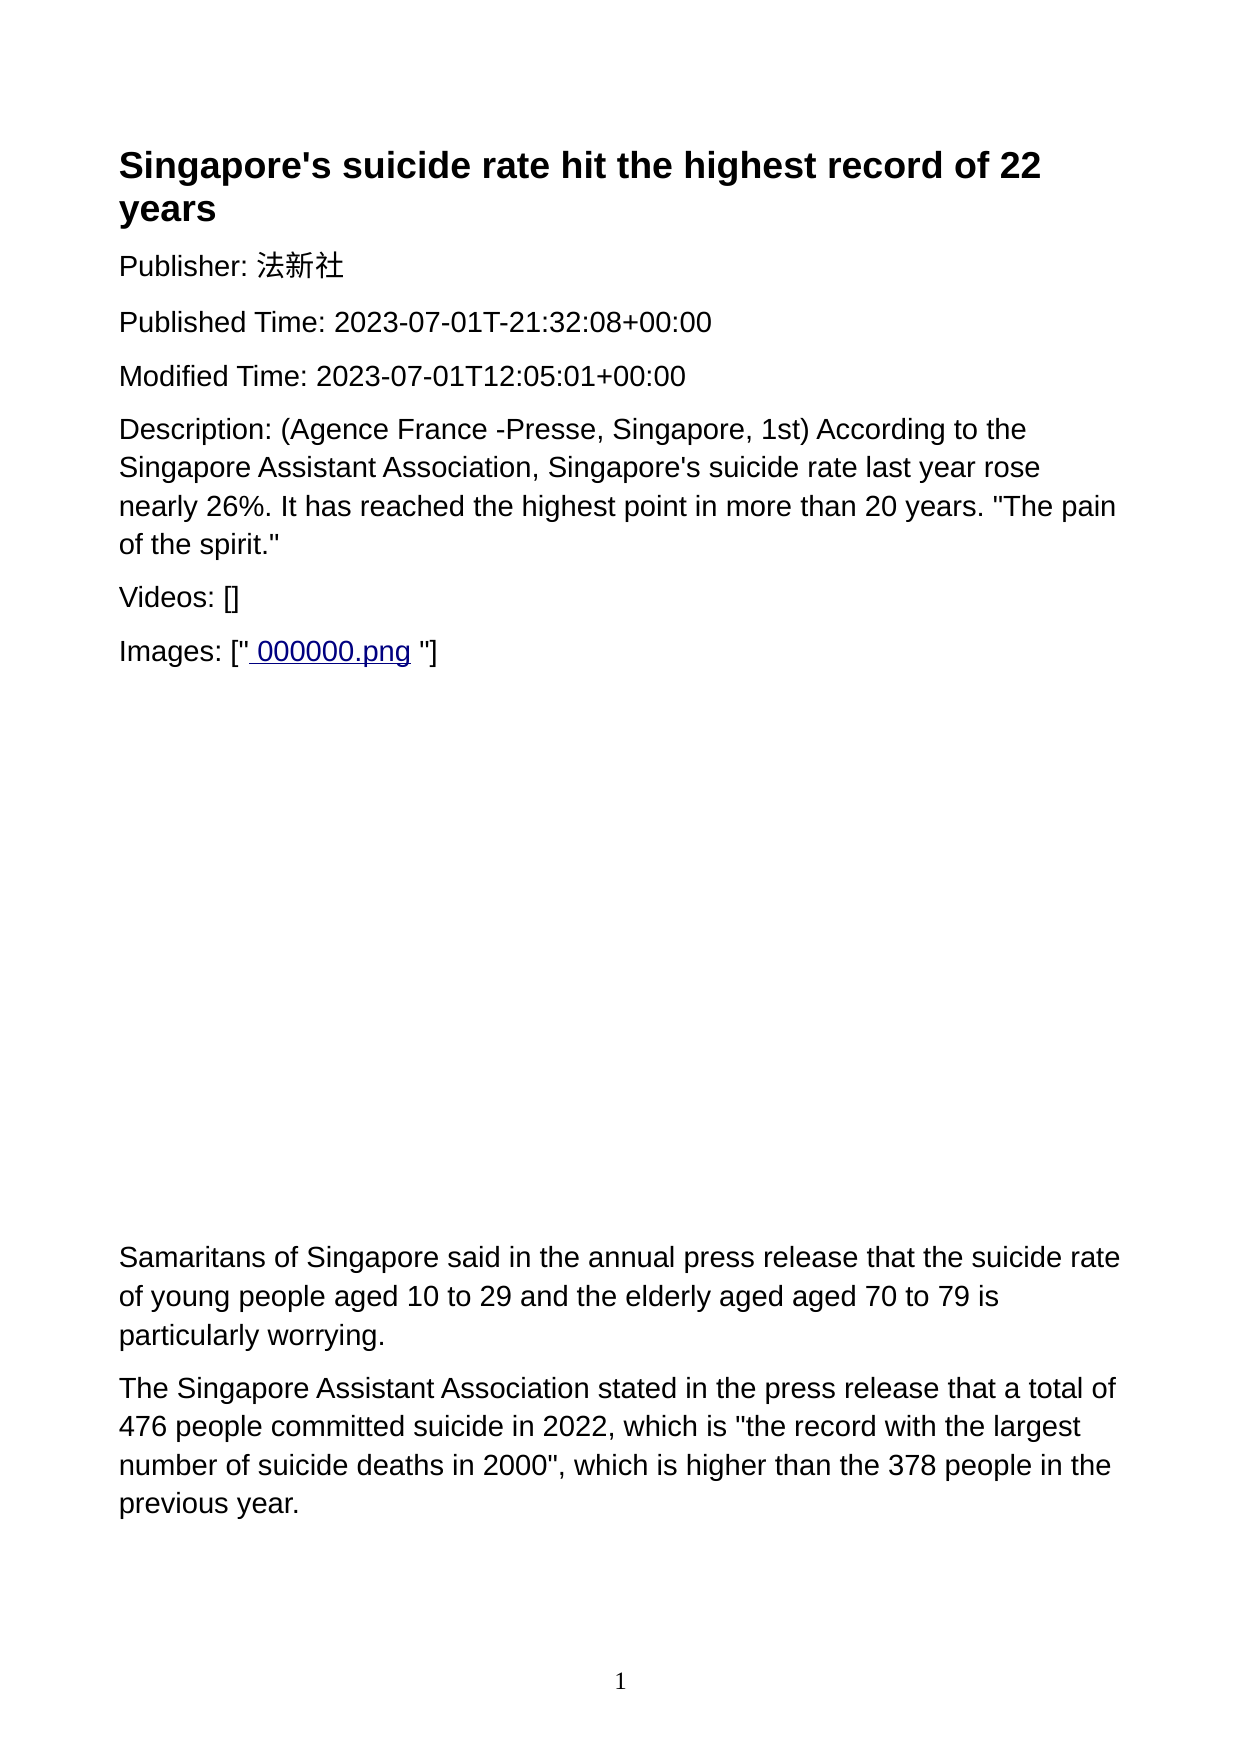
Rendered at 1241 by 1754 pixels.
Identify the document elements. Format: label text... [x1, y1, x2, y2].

text Description: (Agence France -Presse, Singapore, 1st) According to the Singapore Assistant Association, Singapore's suicide rate last year rose nearly 26%. It has reached the highest point in more than 20 years. "The pain of the spirit." [118, 412, 1122, 561]
text Samaritans of Singapore said in the annual press release that the suicide rate of young people aged 10 to 29 and the elderly aged aged 70 to 79 is particularly worrying. [118, 687, 1122, 1351]
text Videos: [] [118, 580, 1122, 614]
text Published Time: 2023-07-01T-21:32:08+00:00 [118, 305, 1122, 339]
text The Singapore Assistant Association stated in the press release that a total of 476 people committed suicide in 2022, which is "the record with the largest number of suicide deaths in 2000", which is higher than the 378 people in the previous year. [118, 1371, 1122, 1520]
text Modified Time: 2023-07-01T12:05:01+00:00 [118, 358, 1122, 392]
text Images: [" 000000.png "] [118, 633, 1122, 667]
subtitle Singapore's suicide rate hit the highest record of 22 years [118, 143, 1122, 230]
text Publisher: 法新社 [118, 242, 1122, 284]
